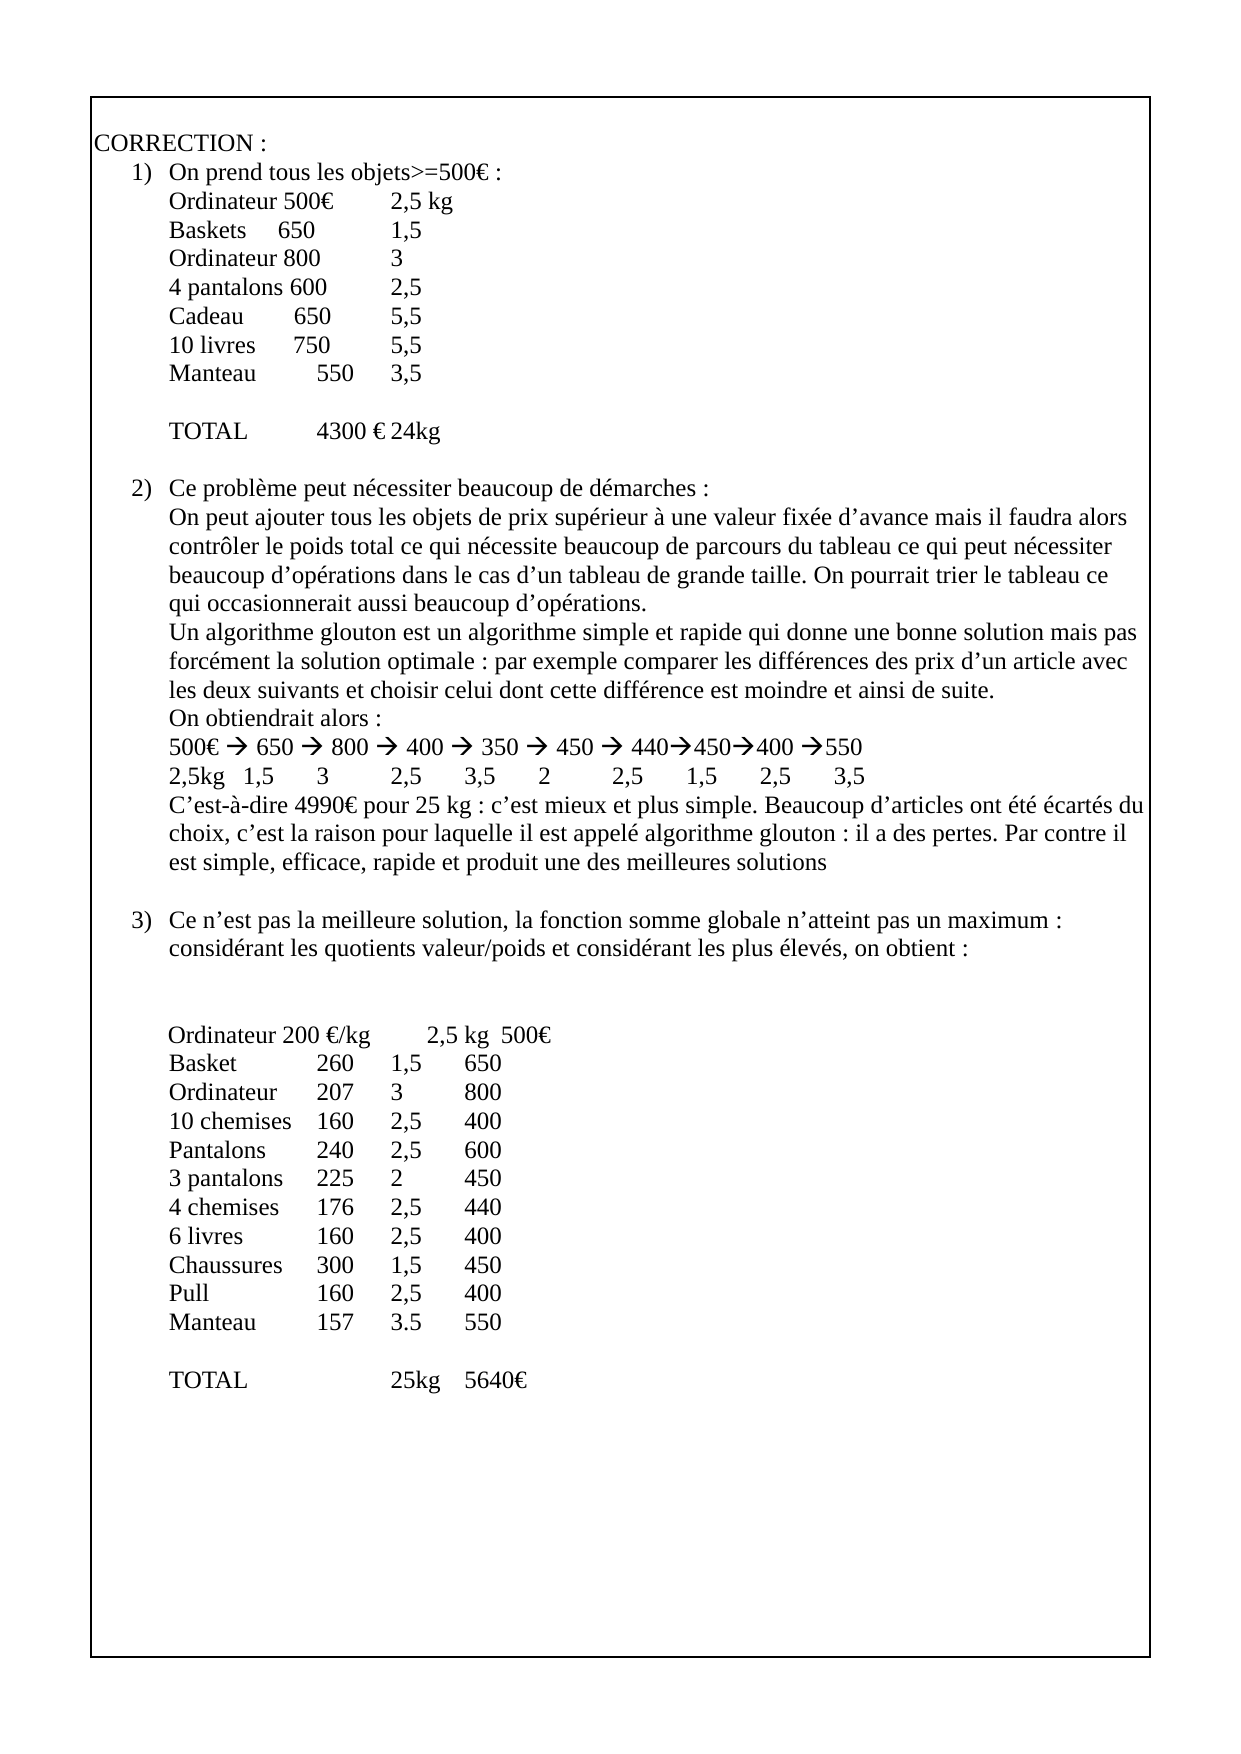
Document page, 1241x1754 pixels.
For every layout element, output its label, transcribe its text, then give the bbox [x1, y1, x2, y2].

text 500€  650  800  400  350  450  440450400 550 [169, 732, 1146, 761]
text 4 pantalons 600 2,5 [169, 272, 1146, 301]
text Baskets 650 1,5 [169, 215, 1146, 243]
text TOTAL 25kg 5640€ [169, 1365, 1146, 1393]
list Ce problème peut nécessiter beaucoup de démarches : [131, 473, 1146, 502]
text 3 pantalons 225 2 450 [169, 1163, 1146, 1192]
text Cadeau 650 5,5 [169, 301, 1146, 330]
text 2,5kg 1,5 3 2,5 3,5 2 2,5 1,5 2,5 3,5 [169, 761, 1146, 790]
text Ordinateur 207 3 800 [169, 1077, 1146, 1106]
text On peut ajouter tous les objets de prix supérieur à une valeur fixée d’avance mais il faudra alors contrôler le poids total ce qui nécessite beaucoup de parcours du tableau ce qui peut nécessiter beaucoup d’opérations dans le cas d’un tableau de grande taille. On pourrait trier le tableau ce qui occasionnerait aussi beaucoup d’opérations. [169, 502, 1146, 617]
text C’est-à-dire 4990€ pour 25 kg : c’est mieux et plus simple. Beaucoup d’articles ont été écartés du choix, c’est la raison pour laquelle il est appelé algorithme glouton : il a des pertes. Par contre il est simple, efficace, rapide et produit une des meilleures solutions [169, 790, 1146, 876]
text 4 chemises 176 2,5 440 [169, 1192, 1146, 1221]
text Ordinateur 500€ 2,5 kg [169, 186, 1146, 215]
text Chaussures 300 1,5 450 [169, 1250, 1146, 1278]
text CORRECTION : [94, 128, 1146, 157]
text 6 livres 160 2,5 400 [169, 1221, 1146, 1250]
text 10 chemises 160 2,5 400 [169, 1106, 1146, 1135]
text Pull 160 2,5 400 [169, 1278, 1146, 1307]
text Ordinateur 800 3 [169, 243, 1146, 272]
text On obtiendrait alors : [169, 703, 1146, 732]
text Pantalons 240 2,5 600 [169, 1135, 1146, 1163]
text 10 livres 750 5,5 [169, 330, 1146, 358]
text Ordinateur 200 €/kg 2,5 kg 500€ [131, 1020, 1146, 1048]
list Ce n’est pas la meilleure solution, la fonction somme globale n’atteint pas un maximum : considérant les quotients valeur/poids et considérant les plus élevés, on obtient : [131, 905, 1146, 962]
text Manteau 550 3,5 [169, 358, 1146, 387]
list On prend tous les objets>=500€ : [131, 157, 1146, 186]
text Un algorithme glouton est un algorithme simple et rapide qui donne une bonne solution mais pas forcément la solution optimale : par exemple comparer les différences des prix d’un article avec les deux suivants et choisir celui dont cette différence est moindre et ainsi de suite. [169, 617, 1146, 703]
text Basket 260 1,5 650 [169, 1048, 1146, 1077]
text TOTAL 4300 € 24kg [169, 416, 1146, 445]
text Manteau 157 3.5 550 [169, 1307, 1146, 1336]
